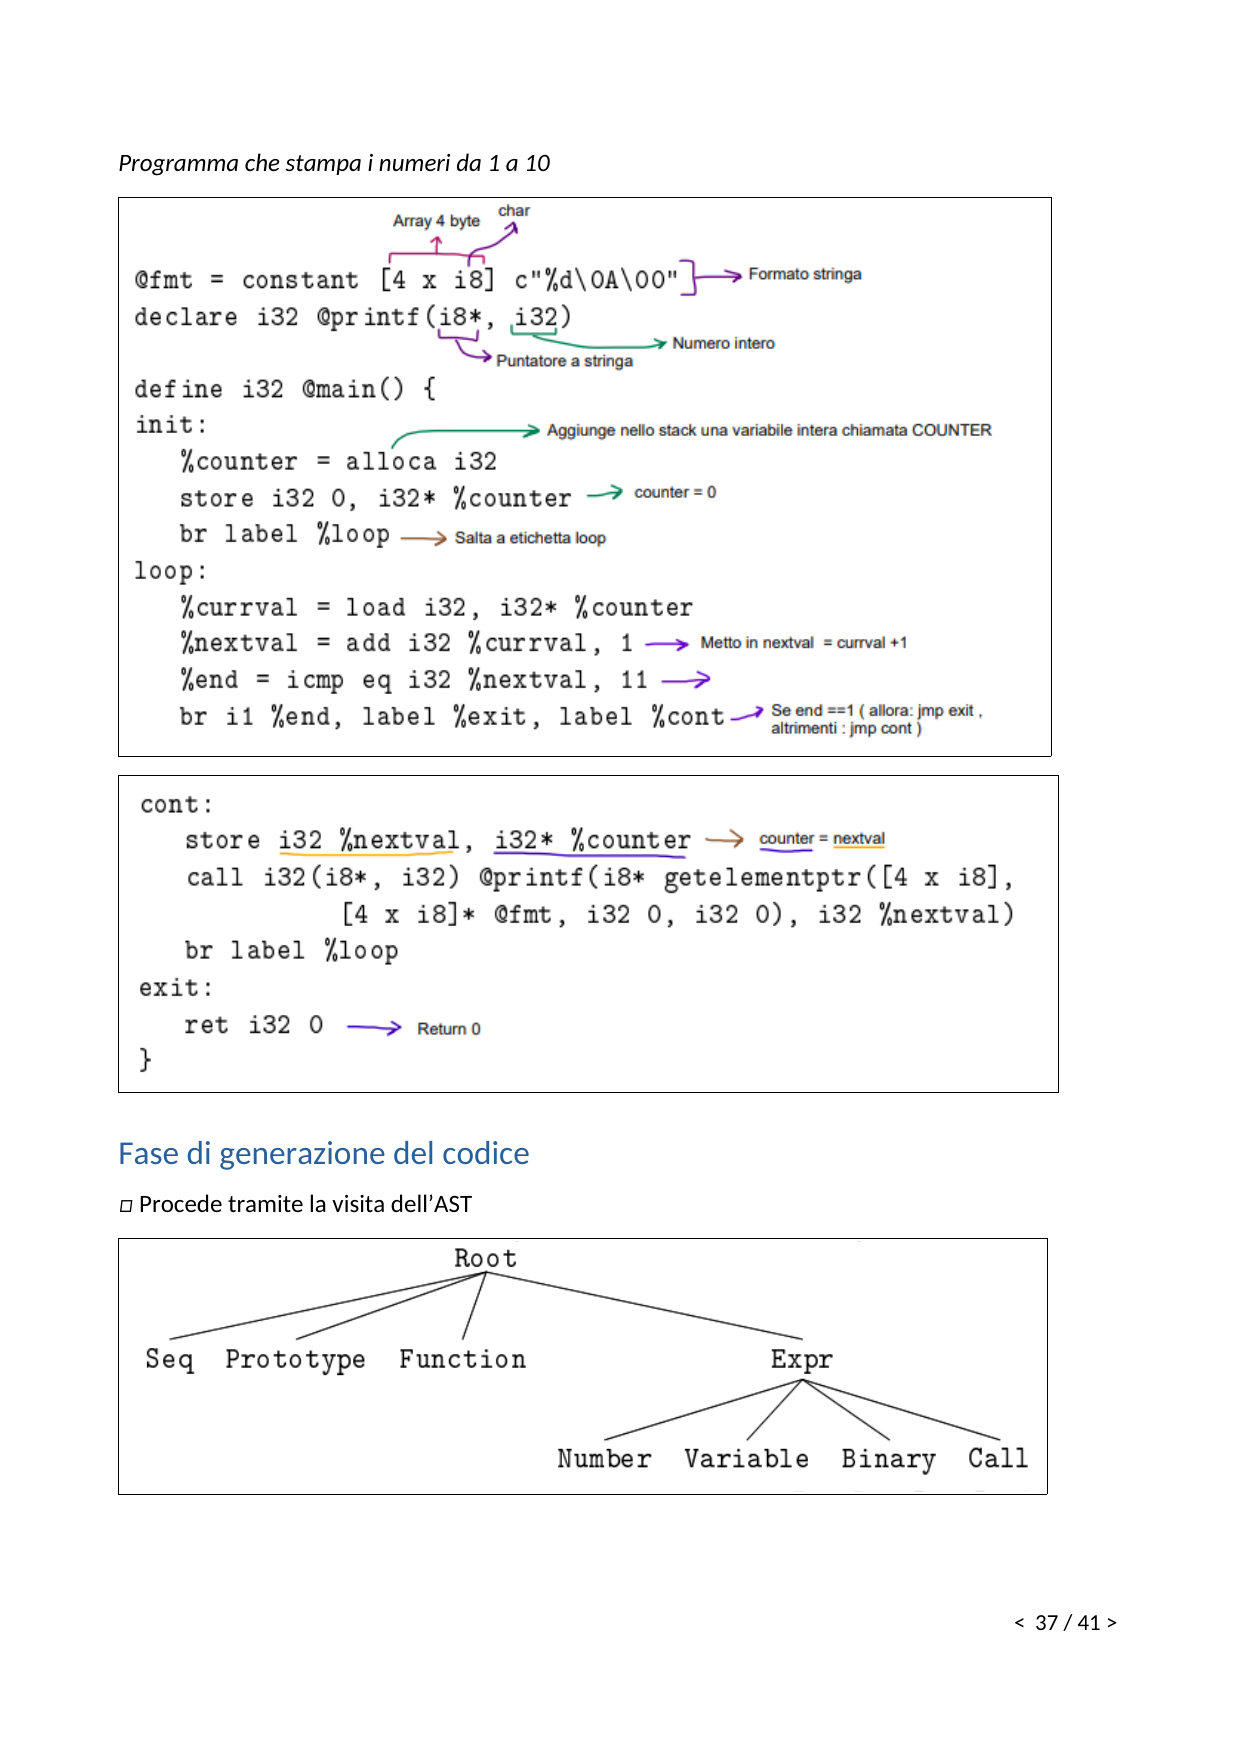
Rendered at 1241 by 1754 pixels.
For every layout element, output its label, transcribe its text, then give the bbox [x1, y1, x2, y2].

picture [121, 1241, 1044, 1492]
picture [121, 778, 1056, 1090]
text □ Procede tramite la visita dell’AST [118, 1188, 1122, 1219]
text Programma che stampa i numeri da 1 a 10 [118, 148, 1122, 178]
subtitle Fase di generazione del codice [118, 1132, 1122, 1173]
picture [121, 200, 1048, 753]
